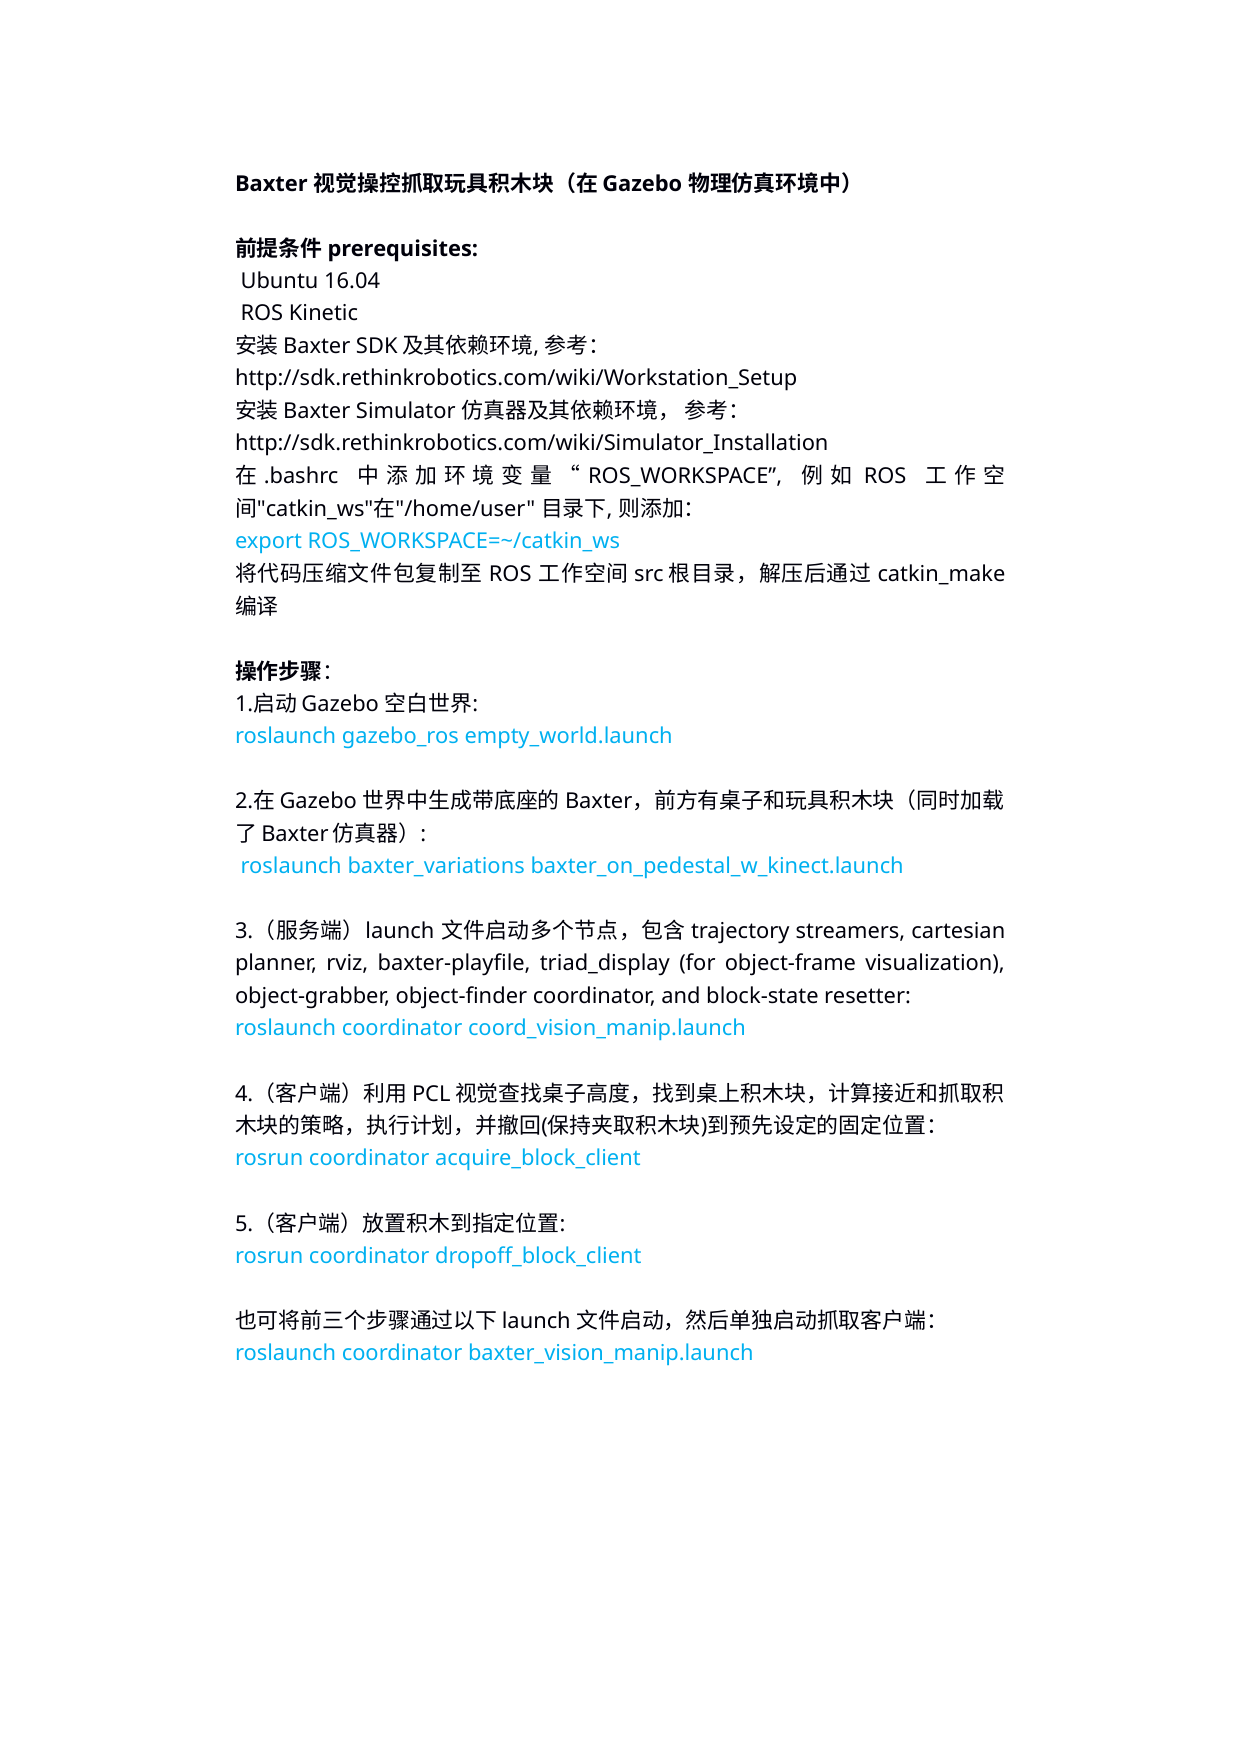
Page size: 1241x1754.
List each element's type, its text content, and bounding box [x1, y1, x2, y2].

text 2.在Gazebo 世界中生成带底座的Baxter，前方有桌子和玩具积木块（同时加载了Baxter仿真器）: [235, 779, 1006, 844]
text 1.启动Gazebo 空白世界: [235, 682, 1006, 714]
text export ROS_WORKSPACE=~/catkin_ws [235, 519, 1006, 552]
text 将代码压缩文件包复制至ROS 工作空间src根目录，解压后通过catkin_make 编译 [235, 552, 1006, 617]
text 5.（客户端）放置积木到指定位置: [235, 1202, 1006, 1234]
text rosrun coordinator acquire_block_client [235, 1137, 1006, 1169]
text Baxter 视觉操控抓取玩具积木块（在Gazebo 物理仿真环境中） [235, 162, 1006, 194]
text http://sdk.rethinkrobotics.com/wiki/Simulator_Installation [235, 422, 1006, 454]
text 也可将前三个步骤通过以下launch 文件启动，然后单独启动抓取客户端： [235, 1299, 1006, 1332]
text 4.（客户端）利用PCL视觉查找桌子高度，找到桌上积木块，计算接近和抓取积木块的策略，执行计划，并撤回(保持夹取积木块)到预先设定的固定位置： [235, 1072, 1006, 1137]
text http://sdk.rethinkrobotics.com/wiki/Workstation_Setup [235, 357, 1006, 389]
text roslaunch coordinator coord_vision_manip.launch [235, 1007, 1006, 1039]
text roslaunch gazebo_ros empty_world.launch [235, 714, 1006, 747]
text 安装Baxter SDK及其依赖环境, 参考： [235, 324, 1006, 357]
text Ubuntu 16.04 [235, 259, 1006, 292]
text 3.（服务端）launch 文件启动多个节点，包含trajectory streamers, cartesian planner, rviz, baxter-playfile, triad_display (for object-frame visualization), object-grabber, object-finder coordinator, and block-state resetter: [235, 909, 1006, 1007]
text 前提条件 prerequisites: [235, 227, 1006, 259]
text 在.bashrc 中添加环境变量“ROS_WORKSPACE”, 例如ROS 工作空间"catkin_ws"在"/home/user" 目录下, 则添加： [235, 454, 1006, 519]
text roslaunch baxter_variations baxter_on_pedestal_w_kinect.launch [235, 844, 1006, 877]
text 操作步骤： [235, 649, 1006, 682]
text rosrun coordinator dropoff_block_client [235, 1234, 1006, 1267]
text 安装Baxter Simulator 仿真器及其依赖环境， 参考： [235, 389, 1006, 422]
text ROS Kinetic [235, 292, 1006, 324]
text roslaunch coordinator baxter_vision_manip.launch [235, 1332, 1006, 1364]
